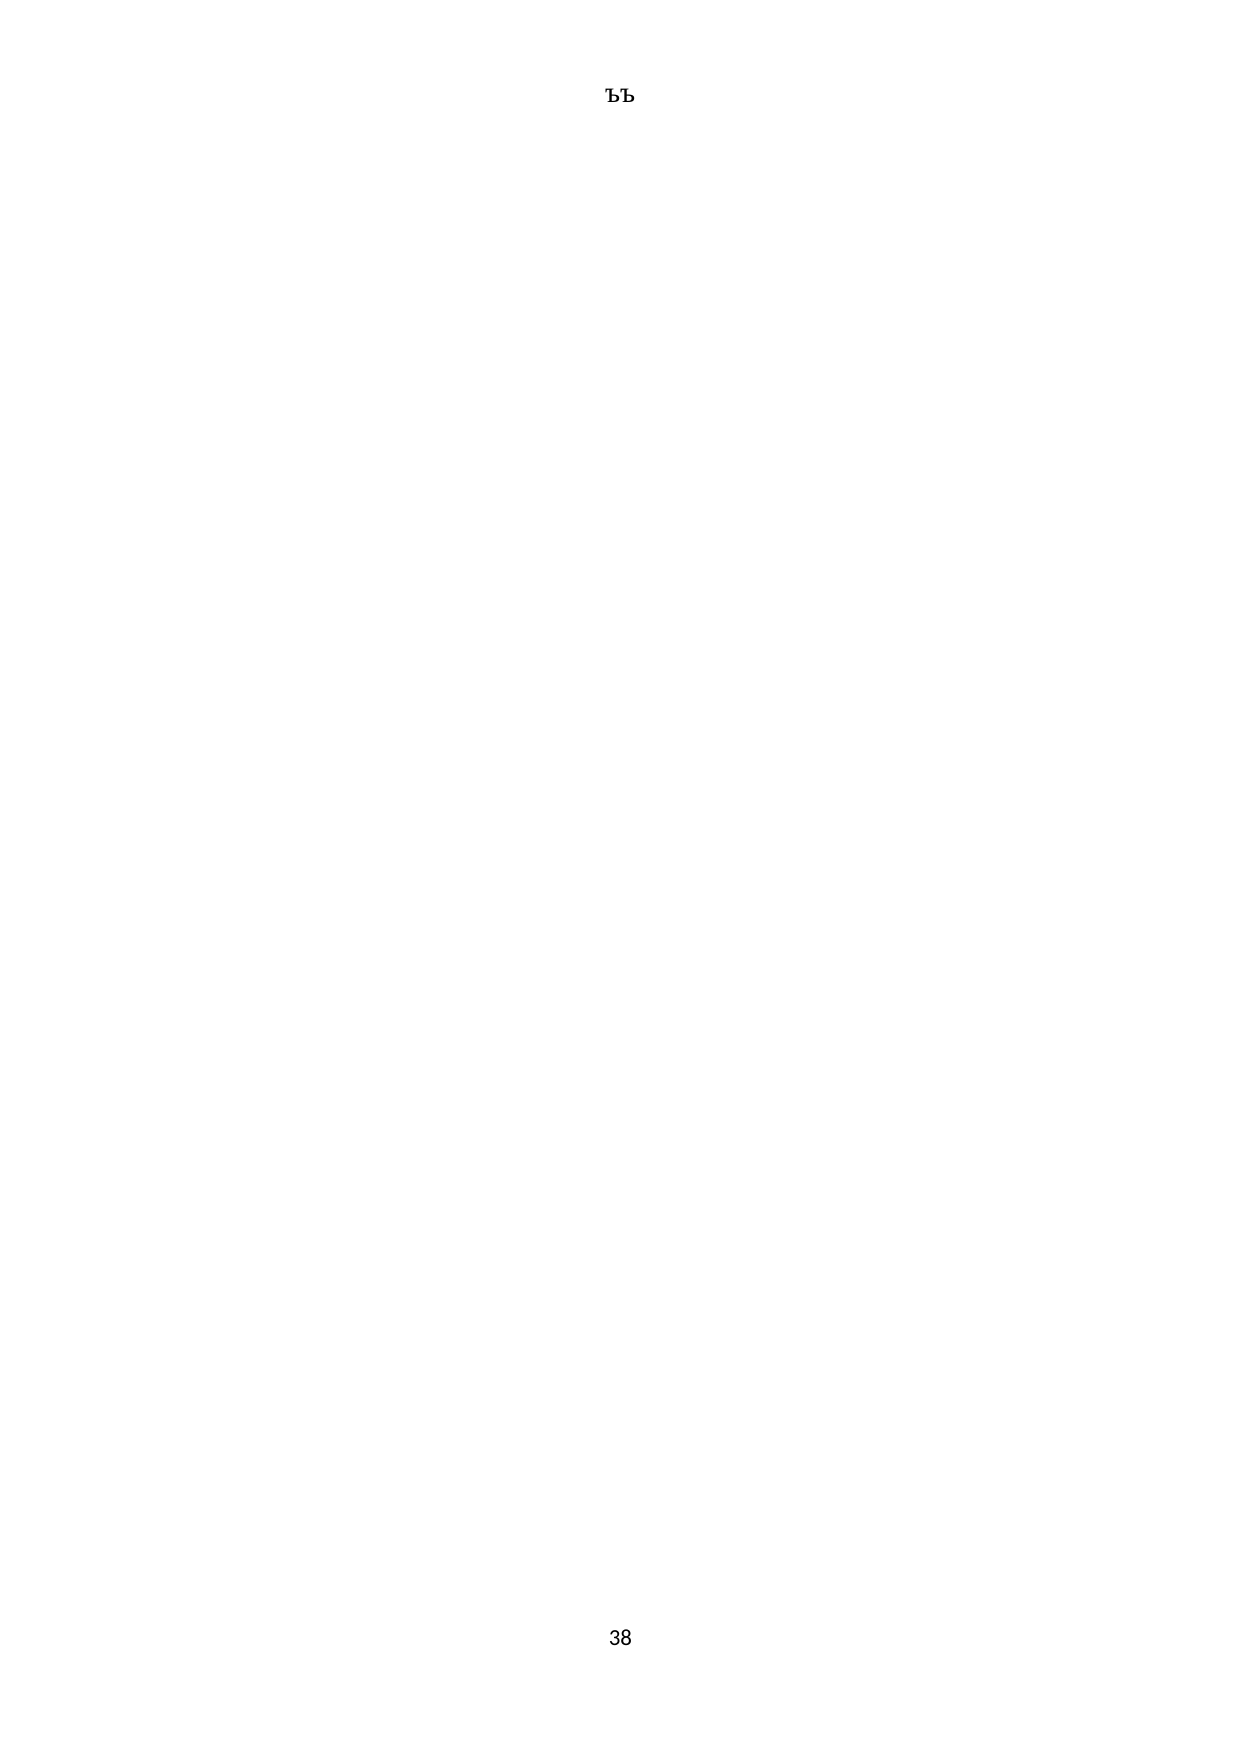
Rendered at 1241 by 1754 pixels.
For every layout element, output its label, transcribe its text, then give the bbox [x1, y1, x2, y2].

text ъъ [118, 75, 1122, 108]
